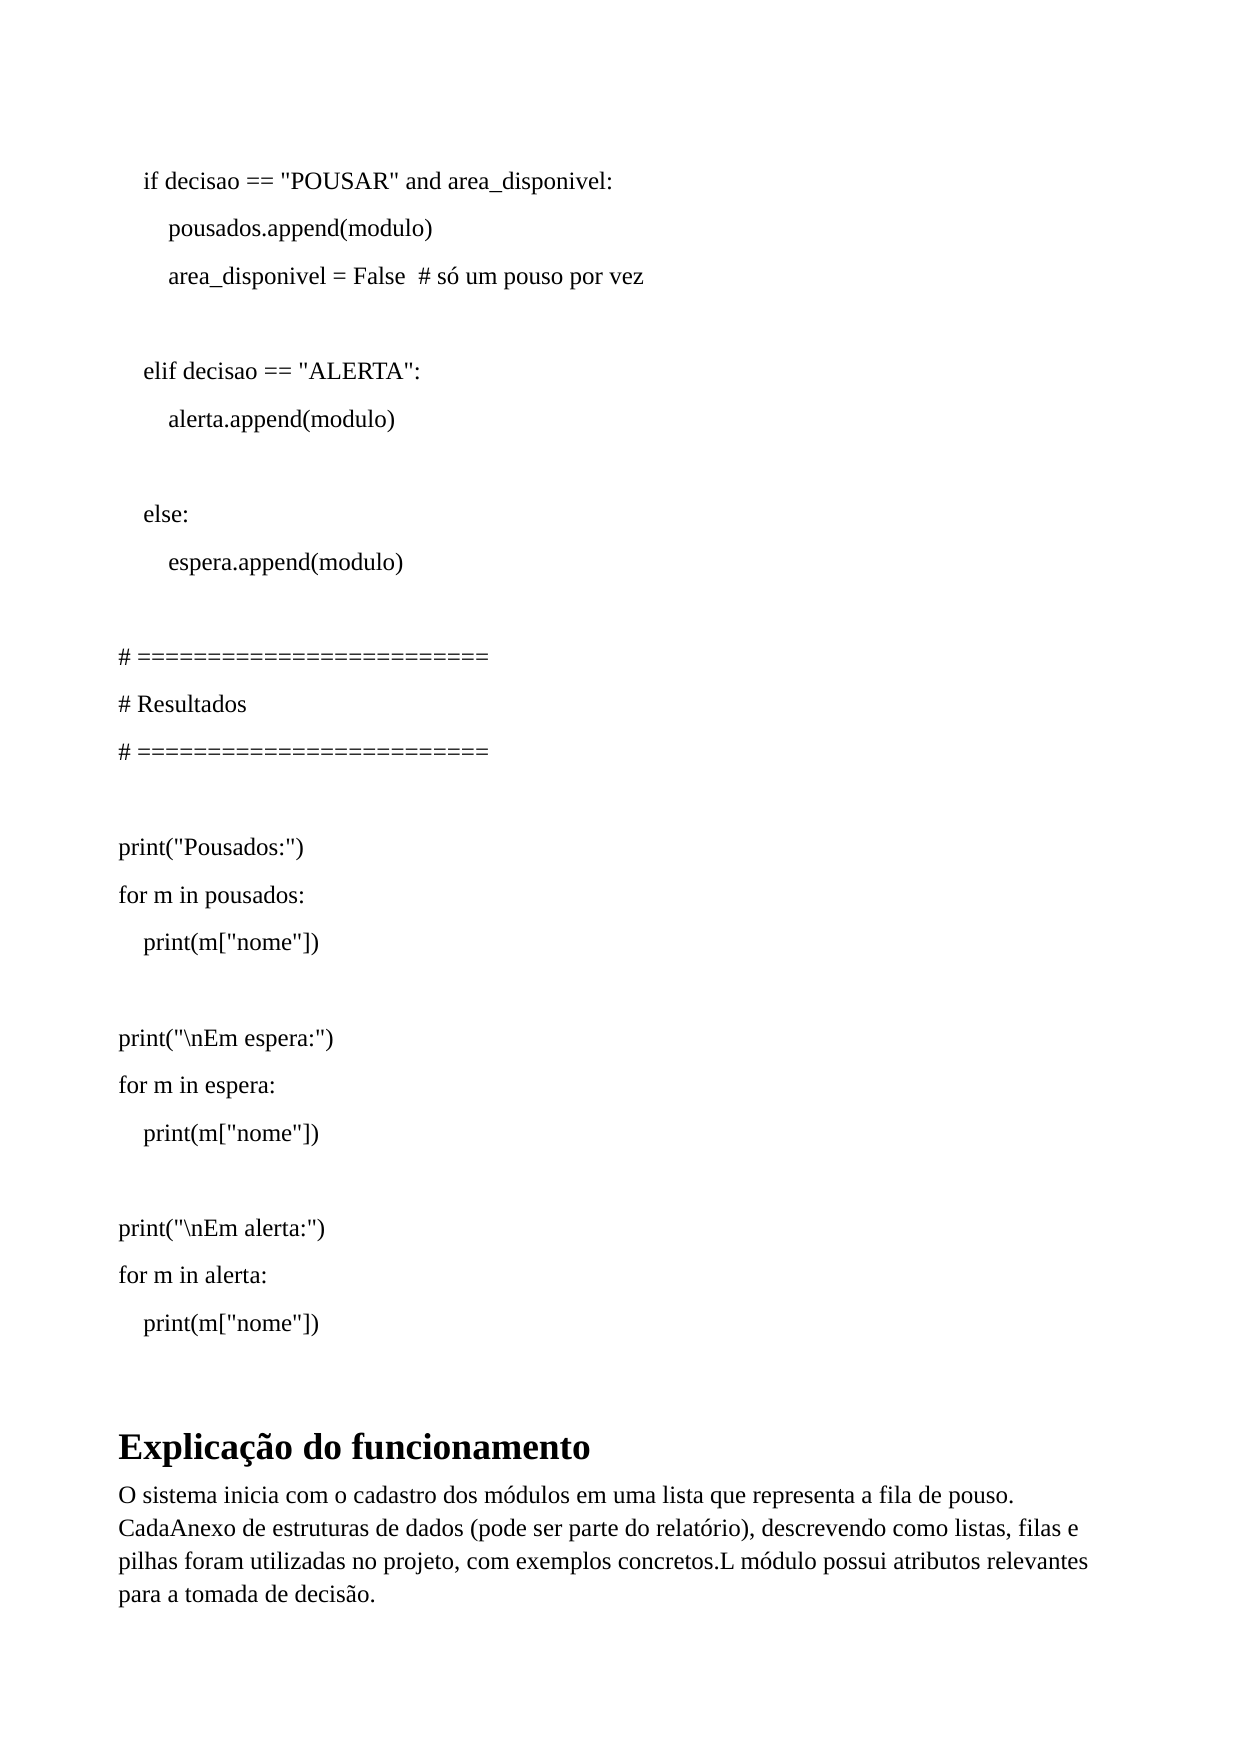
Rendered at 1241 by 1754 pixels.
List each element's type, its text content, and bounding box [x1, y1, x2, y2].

text # ========================= [118, 642, 1122, 671]
subtitle Explicação do funcionamento [118, 1424, 1122, 1467]
text alerta.append(modulo) [118, 404, 1122, 432]
text for m in espera: [118, 1070, 1122, 1099]
text O sistema inicia com o cadastro dos módulos em uma lista que representa a fila de pouso. CadaAnexo de estruturas de dados (pode ser parte do relatório), descrevendo como listas, filas e pilhas foram utilizadas no projeto, com exemplos concretos.L módulo possui atributos relevantes para a tomada de decisão. [118, 1480, 1122, 1608]
text for m in pousados: [118, 880, 1122, 908]
text print("Pousados:") [118, 832, 1122, 861]
text area_disponivel = False # só um pouso por vez [118, 261, 1122, 290]
text print(m["nome"]) [118, 1118, 1122, 1147]
text elif decisao == "ALERTA": [118, 356, 1122, 385]
text for m in alerta: [118, 1261, 1122, 1289]
text print(m["nome"]) [118, 927, 1122, 956]
text # Resultados [118, 689, 1122, 718]
text print(m["nome"]) [118, 1308, 1122, 1337]
text espera.append(modulo) [118, 547, 1122, 575]
text else: [118, 499, 1122, 528]
text # ========================= [118, 737, 1122, 766]
text print("\nEm espera:") [118, 1023, 1122, 1051]
text print("\nEm alerta:") [118, 1213, 1122, 1242]
text if decisao == "POUSAR" and area_disponivel: [118, 166, 1122, 194]
text pousados.append(modulo) [118, 213, 1122, 242]
